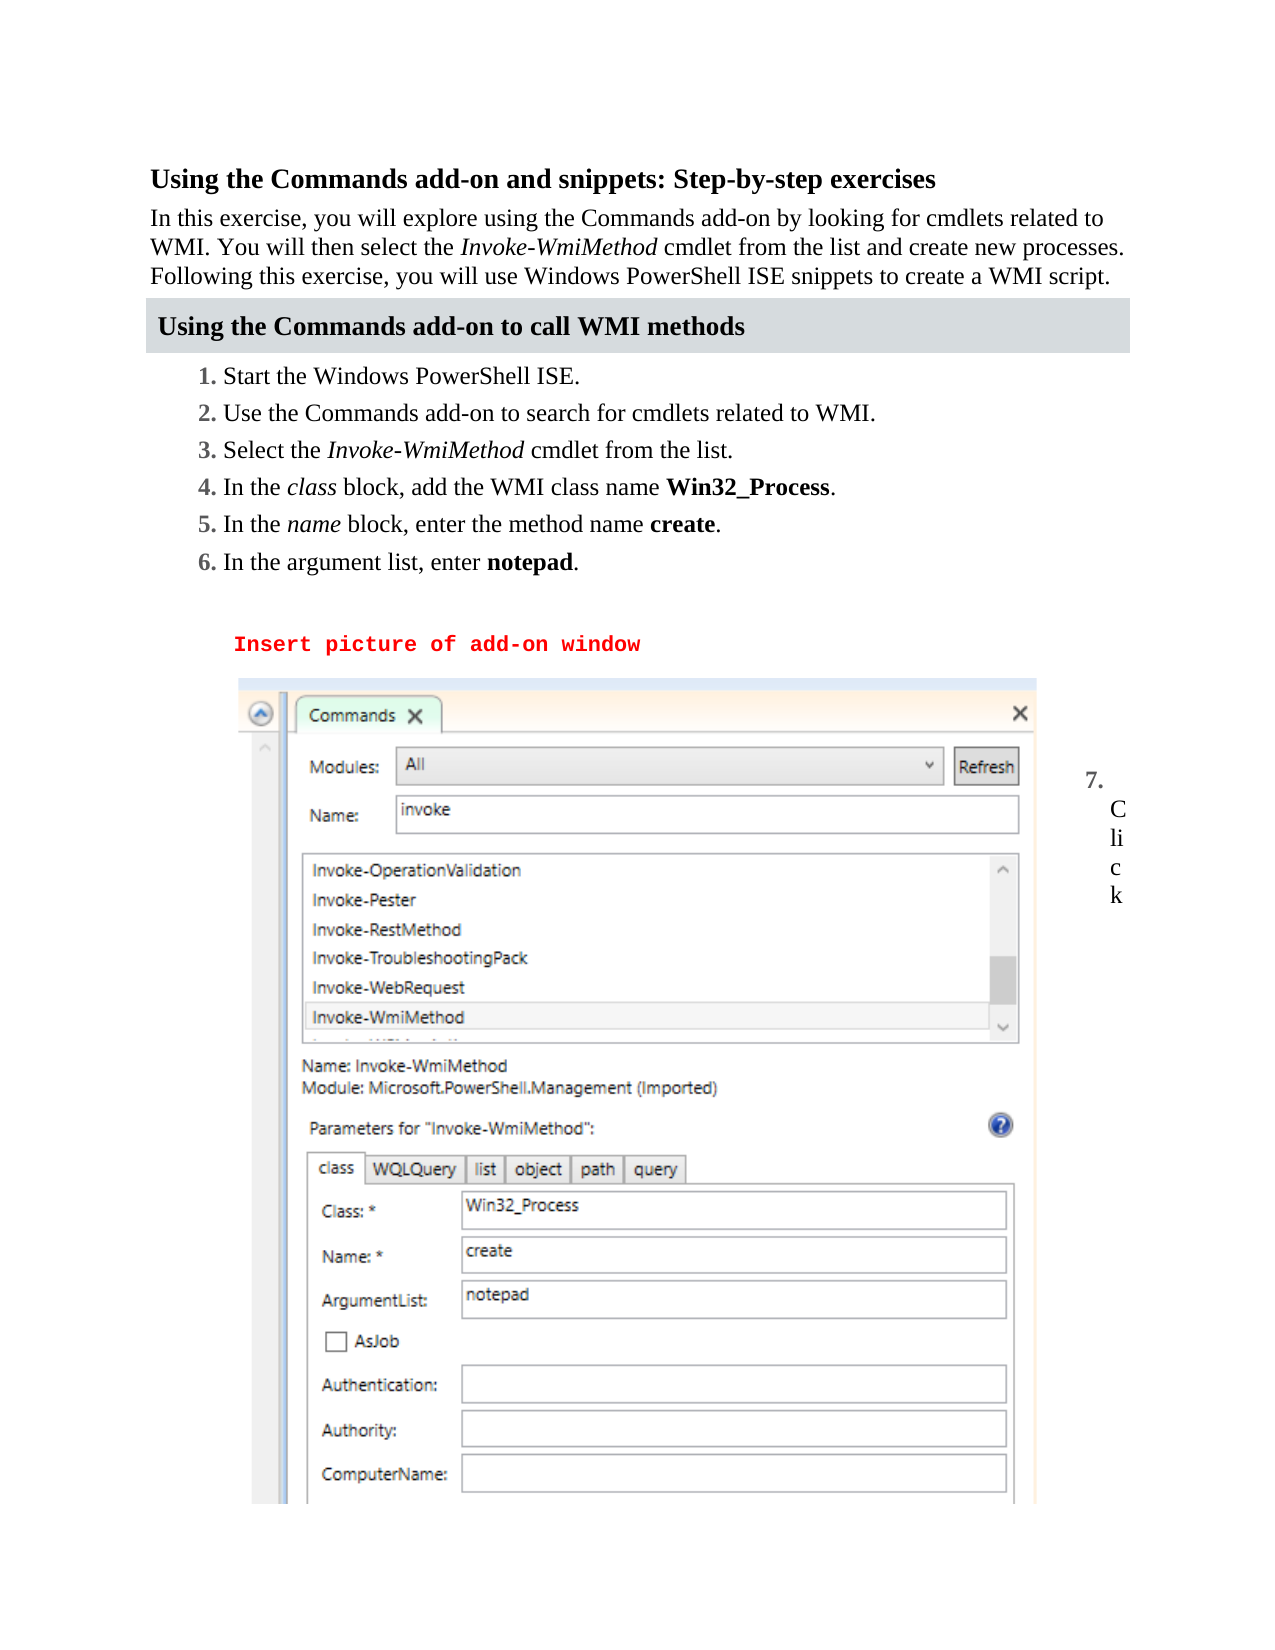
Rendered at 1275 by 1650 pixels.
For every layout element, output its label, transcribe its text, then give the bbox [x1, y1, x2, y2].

text 7. Click [1037, 766, 1125, 909]
picture [238, 678, 1037, 1504]
text 2. Use the Commands add-on to search for cmdlets related to WMI. [198, 398, 1125, 427]
text Using the Commands add-on to call WMI methods [147, 300, 1128, 351]
text [198, 766, 238, 909]
text 3. Select the Invoke-WmiMethod cmdlet from the list. [198, 435, 1125, 464]
text In this exercise, you will explore using the Commands add-on by looking for cmdlets related to WMI. You will then select the Invoke-WmiMethod cmdlet from the list and create new processes. Following this exercise, you will use Windows PowerShell ISE snippets to create a WMI script. [150, 203, 1125, 289]
text 1. Start the Windows PowerShell ISE. [198, 361, 1125, 390]
text 5. In the name block, enter the method name create. [198, 509, 1125, 538]
text 6. In the argument list, enter notepad. [198, 547, 1125, 575]
text Insert picture of add-on window [233, 633, 1125, 658]
subtitle Using the Commands add-on and snippets: Step-by-step exercises [150, 162, 1125, 195]
text 4. In the class block, add the WMI class name Win32_Process. [198, 472, 1125, 501]
